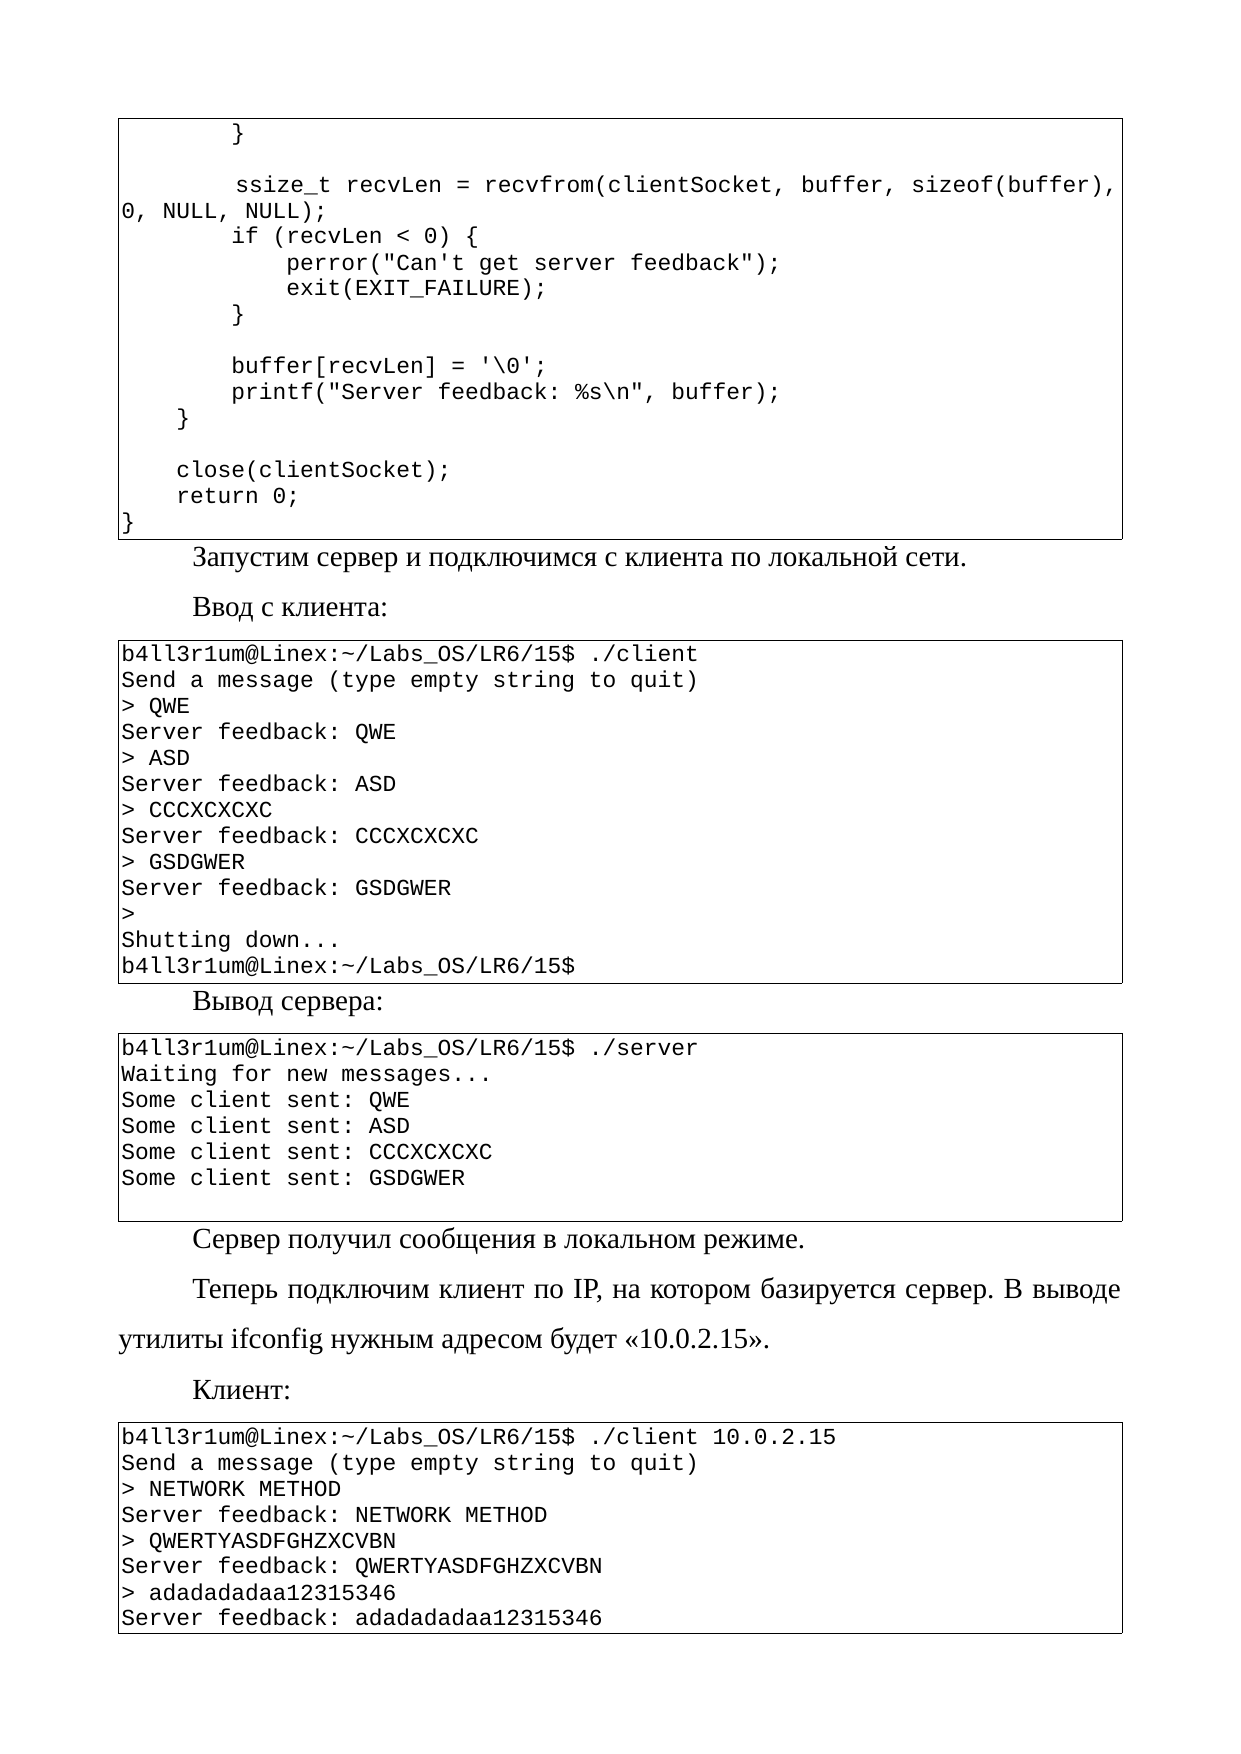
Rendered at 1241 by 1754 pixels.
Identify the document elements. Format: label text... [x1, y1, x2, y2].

text Some client sent: QWE [119, 1085, 1122, 1111]
text Server feedback: QWE [119, 718, 1122, 743]
text b4ll3r1um@Linex:~/Labs_OS/LR6/15$ ./client 10.0.2.15 [119, 1423, 1122, 1448]
text b4ll3r1um@Linex:~/Labs_OS/LR6/15$ ./client [119, 641, 1122, 666]
text Server feedback: ASD [119, 769, 1122, 795]
text Shutting down... [119, 925, 1122, 951]
text Server feedback: adadadadaa12315346 [119, 1604, 1122, 1633]
text Теперь подключим клиент по IP, на котором базируется сервер. В выводе утилиты ifconfig нужным адресом будет «10.0.2.15». [118, 1271, 1122, 1355]
text } [119, 507, 1122, 539]
text > ASD [119, 743, 1122, 769]
text buffer[recvLen] = '\0'; [119, 352, 1122, 377]
text Send a message (type empty string to quit) [119, 1448, 1122, 1474]
text > QWERTYASDFGHZXCVBN [119, 1526, 1122, 1552]
text Server feedback: NETWORK METHOD [119, 1500, 1122, 1526]
text Server feedback: GSDGWER [119, 873, 1122, 899]
text b4ll3r1um@Linex:~/Labs_OS/LR6/15$ ./server [119, 1034, 1122, 1059]
text } [119, 403, 1122, 432]
text Some client sent: CCCXCXCXC [119, 1137, 1122, 1163]
text } [119, 300, 1122, 329]
text Some client sent: ASD [119, 1111, 1122, 1137]
text Some client sent: GSDGWER [119, 1163, 1122, 1192]
text perror("Can't get server feedback"); [119, 248, 1122, 274]
text exit(EXIT_FAILURE); [119, 274, 1122, 300]
text Waiting for new messages... [119, 1059, 1122, 1085]
text Клиент: [118, 1372, 1122, 1405]
text Send a message (type empty string to quit) [119, 666, 1122, 692]
text > GSDGWER [119, 847, 1122, 873]
text > CCCXCXCXC [119, 795, 1122, 821]
text Server feedback: QWERTYASDFGHZXCVBN [119, 1552, 1122, 1578]
text close(clientSocket); [119, 455, 1122, 481]
text > adadadadaa12315346 [119, 1578, 1122, 1604]
text Запустим сервер и подключимся с клиента по локальной сети. [118, 540, 1122, 573]
text Вывод сервера: [118, 984, 1122, 1017]
text if (recvLen < 0) { [119, 222, 1122, 248]
text printf("Server feedback: %s\n", buffer); [119, 377, 1122, 403]
text Server feedback: CCCXCXCXC [119, 821, 1122, 847]
text Сервер получил сообщения в локальном режиме. [118, 1222, 1122, 1254]
text } [119, 119, 1122, 147]
text return 0; [119, 481, 1122, 507]
text > [119, 899, 1122, 925]
text b4ll3r1um@Linex:~/Labs_OS/LR6/15$ [119, 951, 1122, 983]
text ssize_t recvLen = recvfrom(clientSocket, buffer, sizeof(buffer), 0, NULL, NULL); [119, 170, 1122, 222]
text > QWE [119, 692, 1122, 718]
text Ввод с клиента: [118, 589, 1122, 623]
text > NETWORK METHOD [119, 1474, 1122, 1500]
